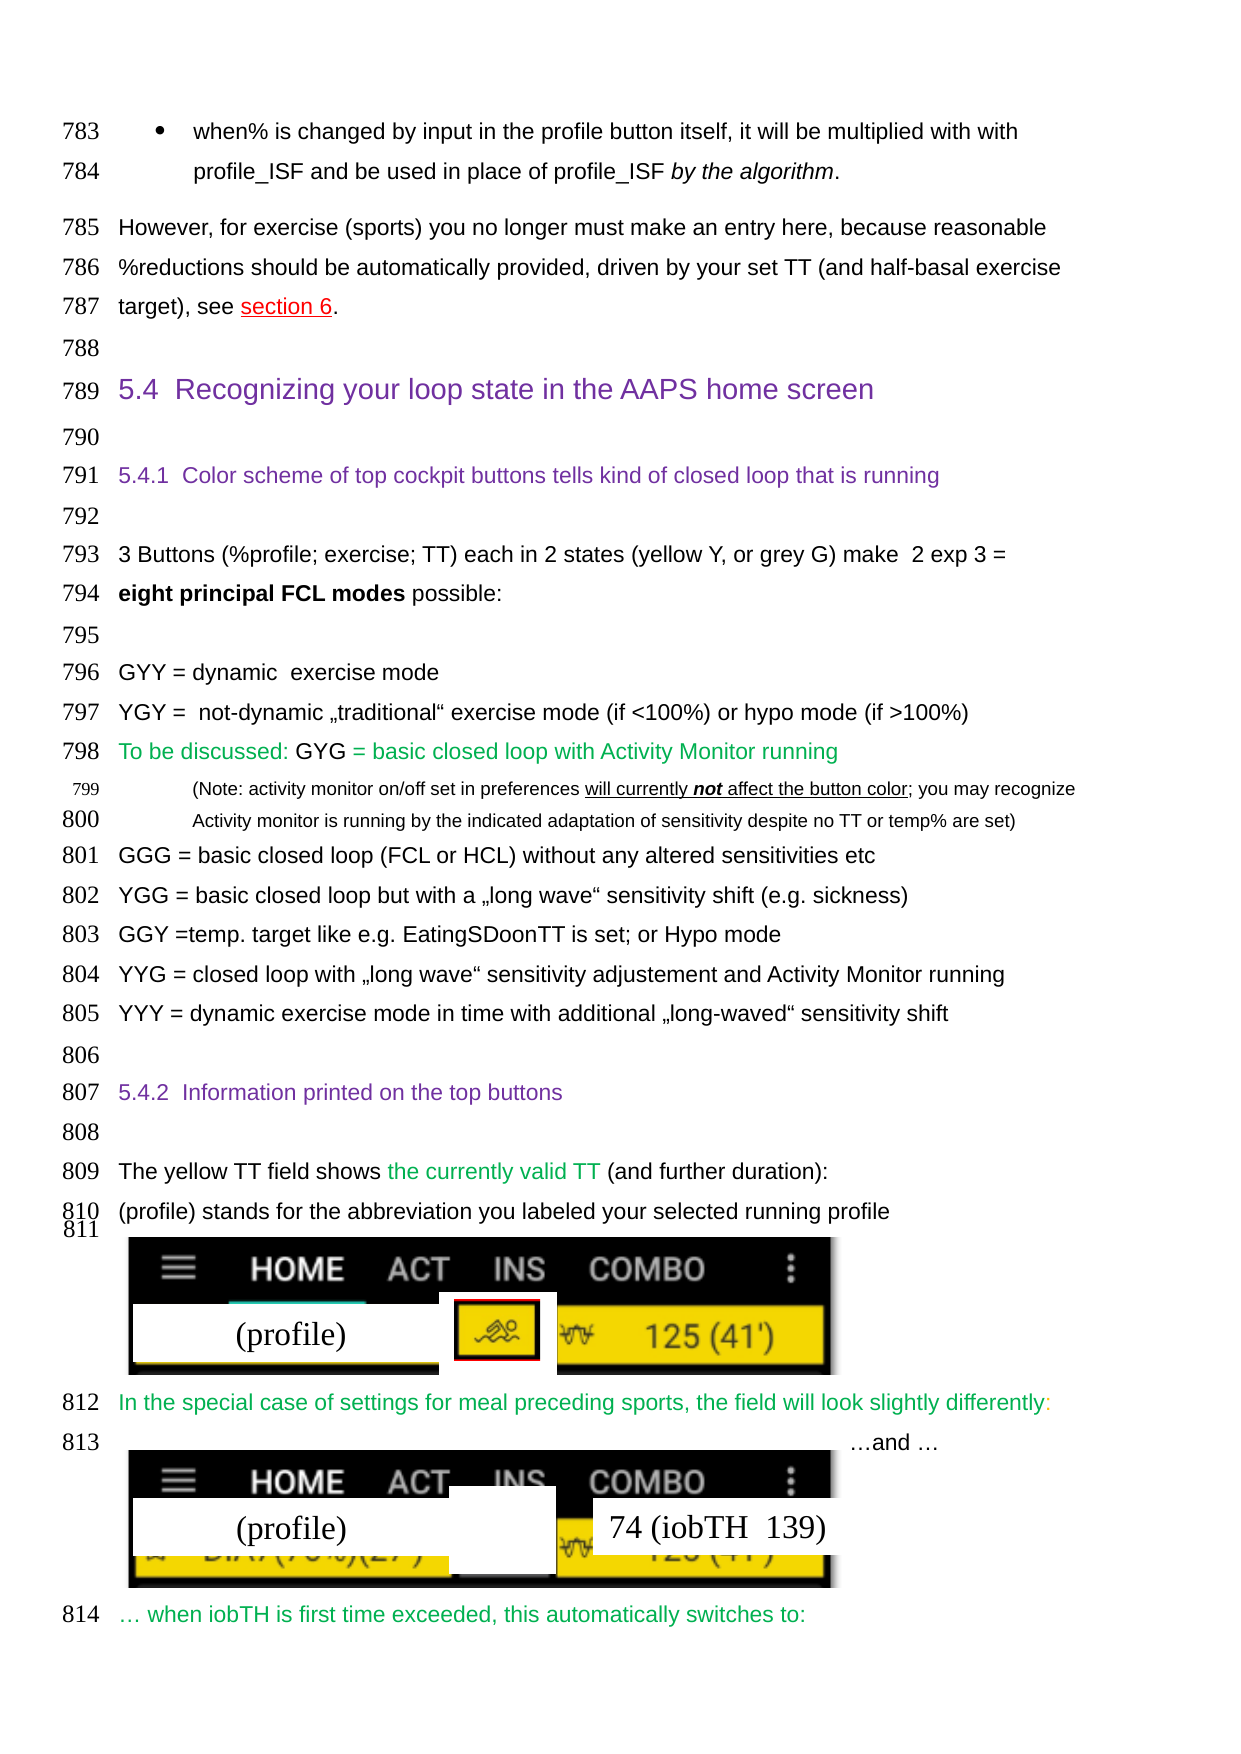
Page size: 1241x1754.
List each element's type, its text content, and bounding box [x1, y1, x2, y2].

text In the special case of settings for meal preceding sports, the field will look slightly differently: [118, 1389, 1122, 1415]
text 74 (iobTH 139) [608, 1507, 827, 1546]
text (Note: activity monitor on/off set in preferences will currently not affect the button color; you may recognize Activity monitor is running by the indicated adaptation of sensitivity despite no TT or temp% are set) [192, 778, 1122, 832]
text … when iobTH is first time exceeded, this automatically switches to: [118, 1601, 1122, 1627]
text 3 Buttons (%profile; exercise; TT) each in 2 states (yellow Y, or grey G) make 2 exp 3 = eight principal FCL modes possible: [118, 541, 1122, 607]
text YGY = not-dynamic „traditional“ exercise mode (if <100%) or hypo mode (if >100%) [118, 699, 1122, 725]
text GGY =temp. target like e.g. EatingSDoonTT is set; or Hypo mode [118, 921, 1122, 948]
text The yellow TT field shows the currently valid TT (and further duration): [118, 1158, 1122, 1184]
text (profile) [148, 1314, 434, 1352]
text GGG = basic closed loop (FCL or HCL) without any altered sensitivities etc [118, 842, 1122, 869]
text 5.4.1 Color scheme of top cockpit buttons tells kind of closed loop that is running [118, 462, 1122, 488]
text GYY = dynamic exercise mode [118, 659, 1122, 686]
text 5.4.2 Information printed on the top buttons (if extended design for FCL cockpit is already launched) [118, 1079, 1122, 1145]
text YYY = dynamic exercise mode in time with additional „long-waved“ sensitivity shift [118, 1000, 1122, 1027]
text To be discussed: GYG = basic closed loop with Activity Monitor running [118, 738, 1122, 765]
text …and … [118, 1428, 1122, 1587]
list when% is changed by input in the profile button itself, it will be multiplied with with profile_ISF and be used in place of profile_ISF by the algorithm. [156, 118, 1122, 184]
text (profile) stands for the abbreviation you labeled your selected running profile [118, 1198, 1122, 1224]
text 5.4 Recognizing your loop state in the AAPS home screen [118, 372, 1122, 406]
text However, for exercise (sports) you no longer must make an entry here, because reasonable %reductions should be automatically provided, driven by your set TT (and half-basal exercise target), see section 6. [118, 214, 1122, 319]
text YGG = basic closed loop but with a „long wave“ sensitivity shift (e.g. sickness) [118, 882, 1122, 908]
text (profile) [148, 1508, 434, 1546]
text YYG = closed loop with „long wave“ sensitivity adjustement and Activity Monitor running [118, 961, 1122, 987]
